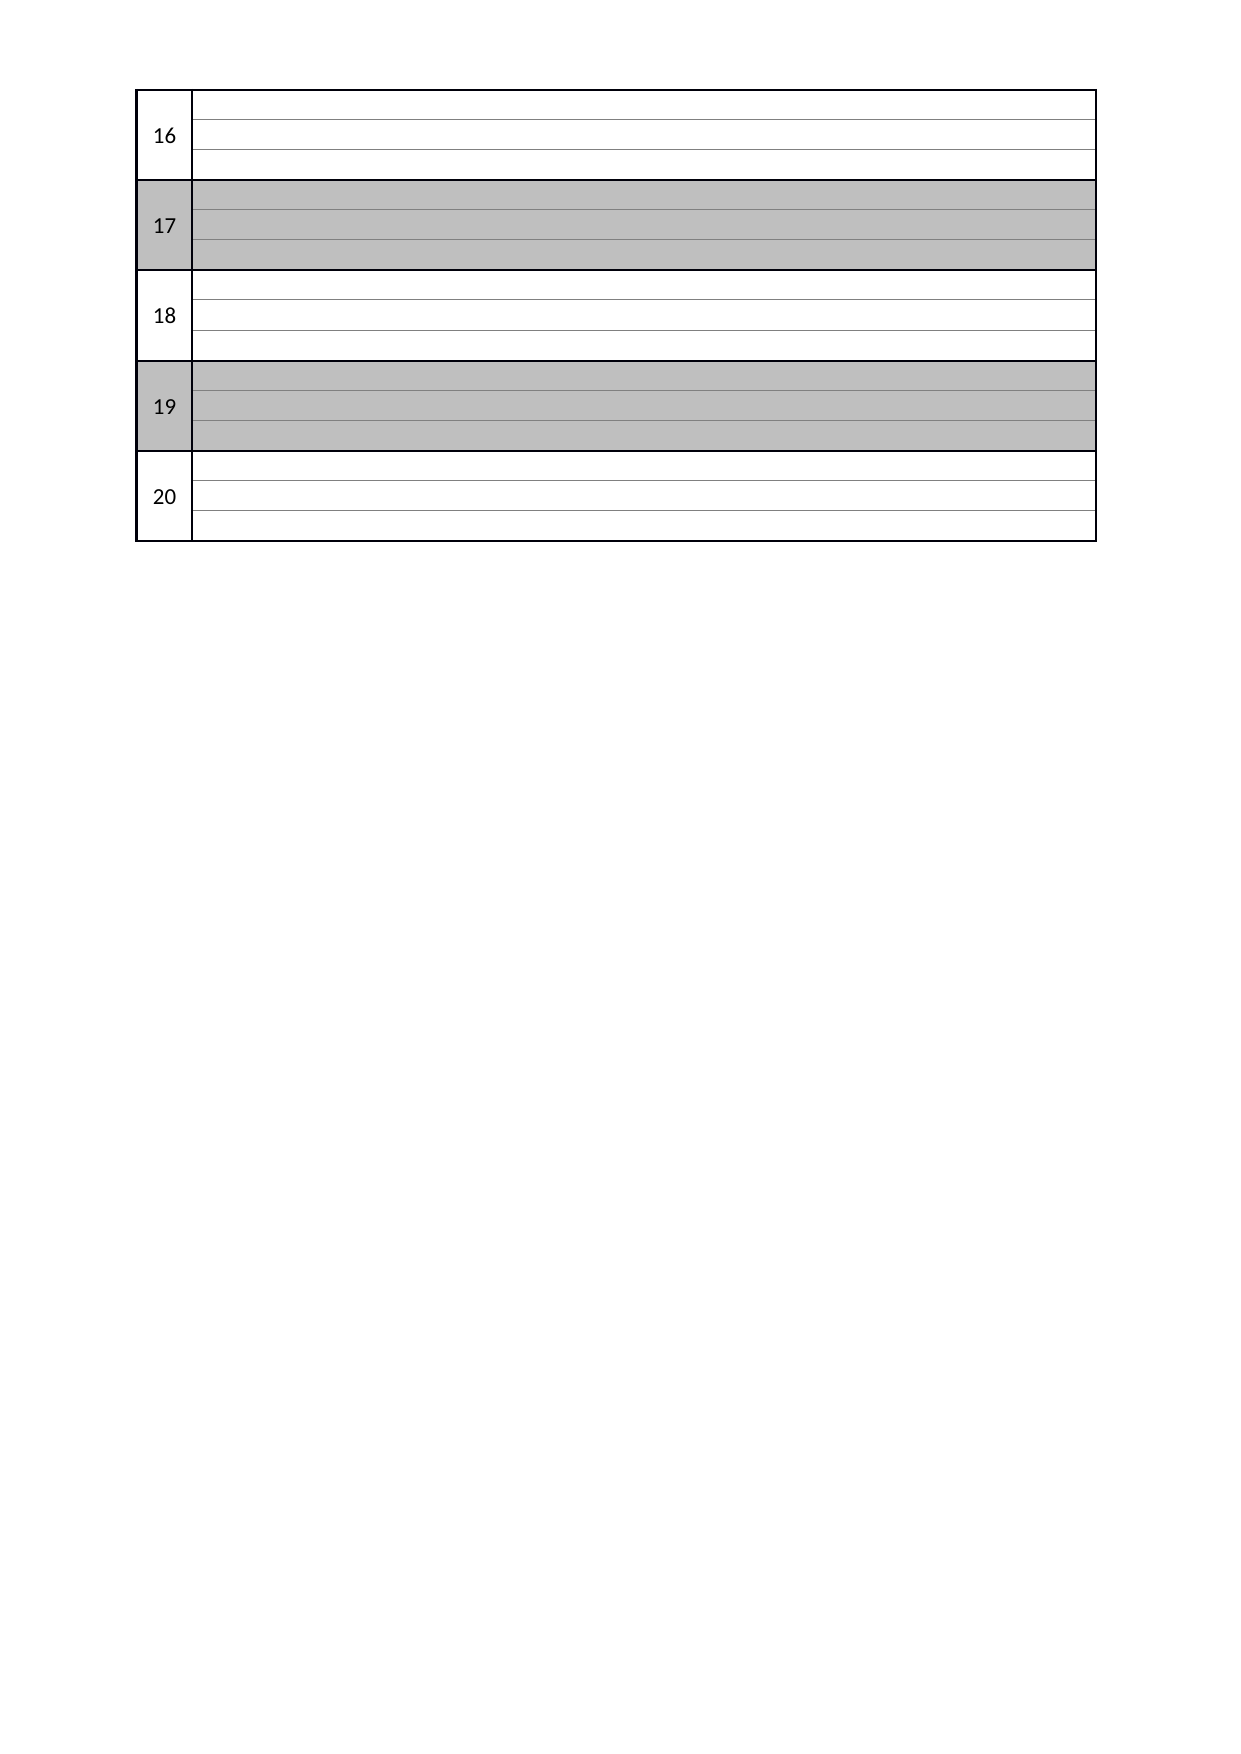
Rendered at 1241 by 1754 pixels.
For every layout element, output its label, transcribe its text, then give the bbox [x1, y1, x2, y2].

table_cell [193, 271, 1095, 299]
table_cell [193, 120, 1095, 149]
table_cell 17 [138, 181, 191, 269]
table_cell [193, 181, 1095, 209]
table_cell [193, 331, 1095, 359]
table_cell [193, 481, 1095, 510]
table_cell 19 [138, 362, 191, 450]
table_cell [193, 362, 1095, 390]
table_cell 16 [138, 91, 191, 179]
table_cell [193, 240, 1095, 269]
table_cell [193, 391, 1095, 420]
table_cell [193, 210, 1095, 239]
table_cell [193, 421, 1095, 450]
table_cell [193, 452, 1095, 480]
table_cell [193, 150, 1095, 179]
table_cell 20 [138, 452, 191, 540]
table_cell [193, 511, 1095, 540]
table_cell 18 [138, 271, 191, 359]
table_cell [193, 300, 1095, 329]
table_cell [193, 91, 1095, 119]
